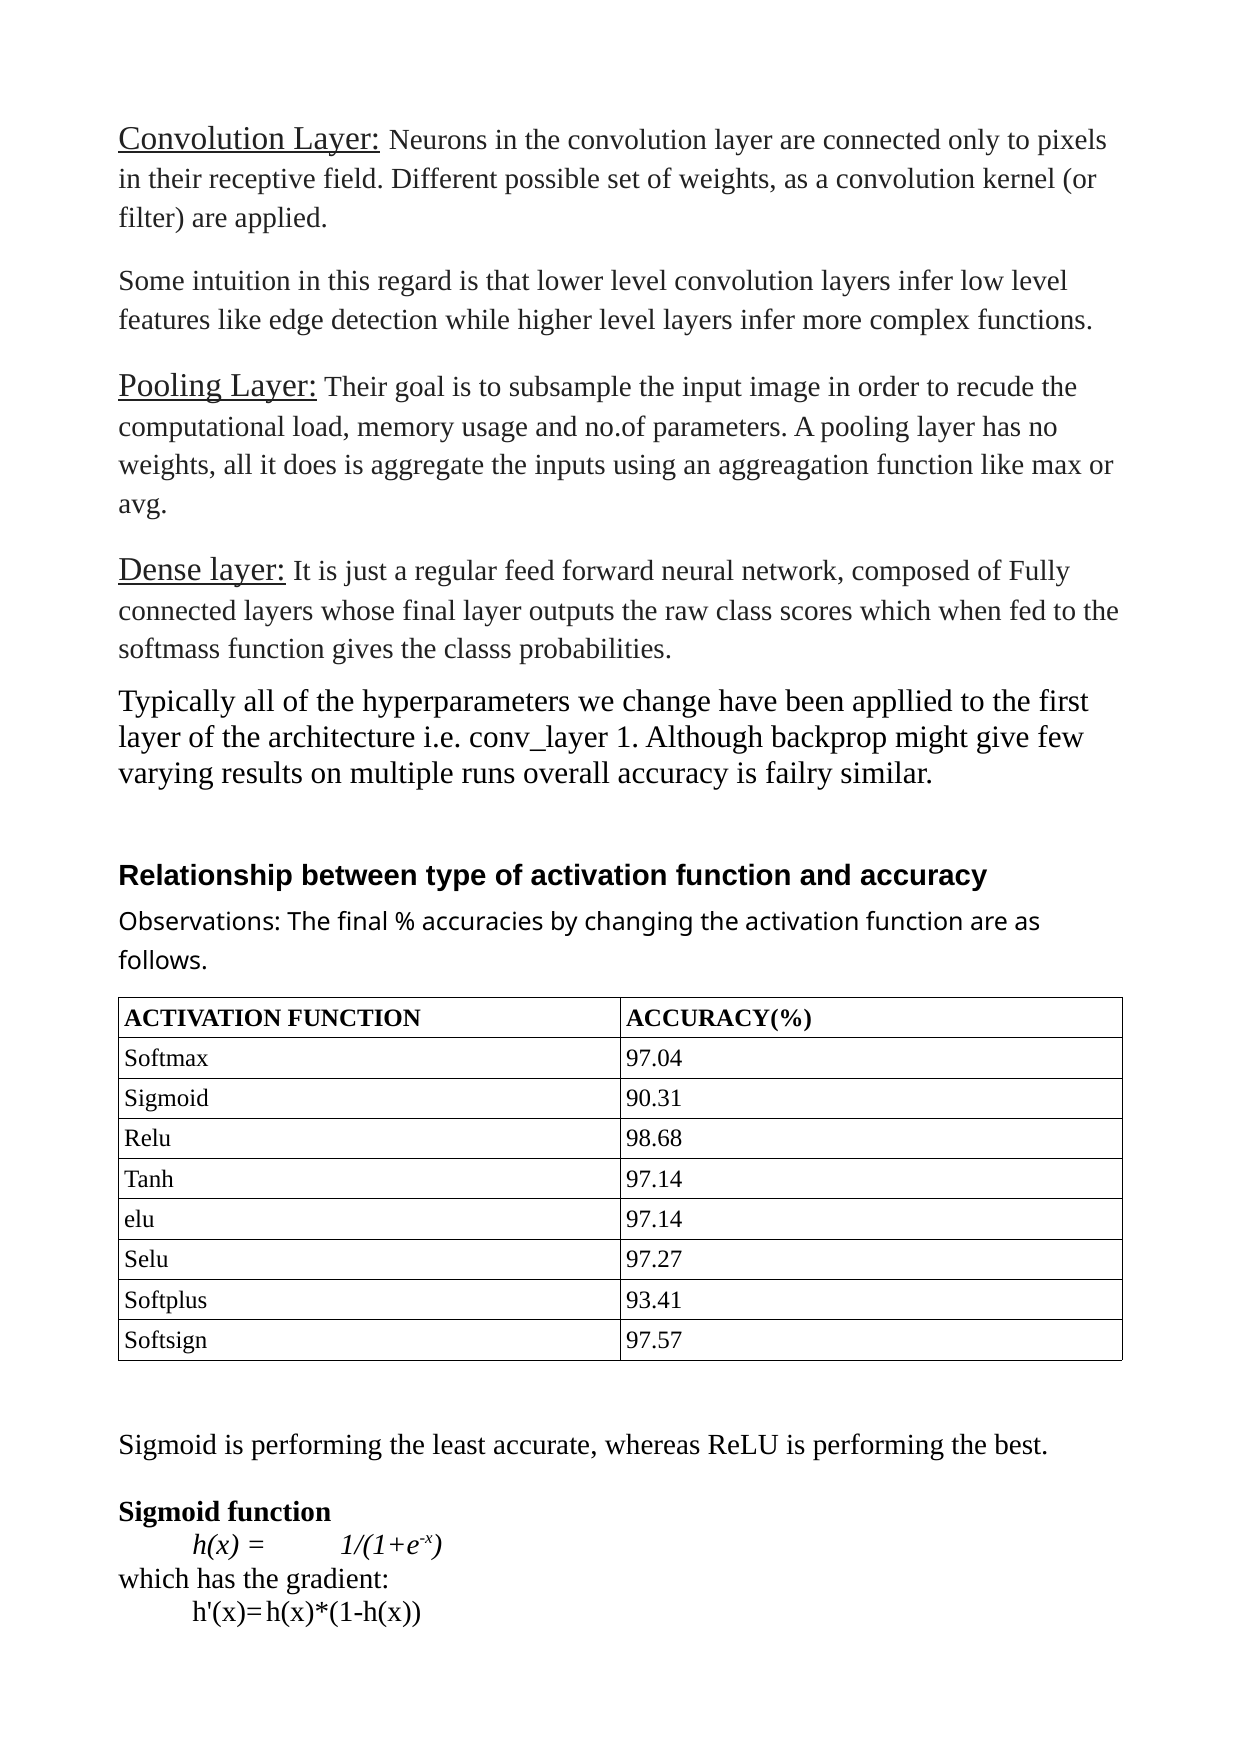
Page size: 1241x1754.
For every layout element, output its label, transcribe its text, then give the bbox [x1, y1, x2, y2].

table_cell Softmax [119, 1038, 620, 1077]
table_cell 98.68 [621, 1119, 1122, 1158]
table_cell Tanh [119, 1159, 620, 1198]
text Typically all of the hyperparameters we change have been appllied to the first layer of the architecture i.e. conv_layer 1. Although backprop might give few varying results on multiple runs overall accuracy is failry similar. [118, 682, 1122, 790]
table_cell 93.41 [621, 1280, 1122, 1319]
text h'(x)= h(x)*(1-h(x)) [118, 1594, 1122, 1628]
text Pooling Layer: Their goal is to subsample the input image in order to recude the computational load, memory usage and no.of parameters. A pooling layer has no weights, all it does is aggregate the inputs using an aggreagation function like max or avg. [118, 366, 1122, 519]
text Observations: The final % accuracies by changing the activation function are as follows. [118, 904, 1122, 977]
table_cell 97.57 [621, 1320, 1122, 1359]
table_cell 97.14 [621, 1159, 1122, 1198]
table_cell 97.04 [621, 1038, 1122, 1077]
subtitle Relationship between type of activation function and accuracy [118, 858, 1122, 891]
text Sigmoid function [118, 1494, 1122, 1527]
table_cell Selu [119, 1240, 620, 1279]
table_cell Relu [119, 1119, 620, 1158]
text Convolution Layer: Neurons in the convolution layer are connected only to pixels in their receptive field. Different possible set of weights, as a convolution kernel (or filter) are applied. [118, 118, 1122, 233]
table_cell Softsign [119, 1320, 620, 1359]
table_cell 97.27 [621, 1240, 1122, 1279]
text Sigmoid is performing the least accurate, whereas ReLU is performing the best. [118, 1427, 1122, 1460]
text which has the gradient: [118, 1561, 1122, 1594]
table_cell 90.31 [621, 1079, 1122, 1118]
text Some intuition in this regard is that lower level convolution layers infer low level features like edge detection while higher level layers infer more complex functions. [118, 263, 1122, 336]
text Dense layer: It is just a regular feed forward neural network, composed of Fully connected layers whose final layer outputs the raw class scores which when fed to the softmass function gives the classs probabilities. [118, 549, 1122, 665]
table_cell Sigmoid [119, 1079, 620, 1118]
table_header ACTIVATION FUNCTION [119, 998, 620, 1037]
table_header ACCURACY(%) [621, 998, 1122, 1037]
table_cell elu [119, 1199, 620, 1239]
table_cell Softplus [119, 1280, 620, 1319]
table_cell 97.14 [621, 1199, 1122, 1239]
text h(x) = 1/(1+e-x) [118, 1527, 1122, 1561]
